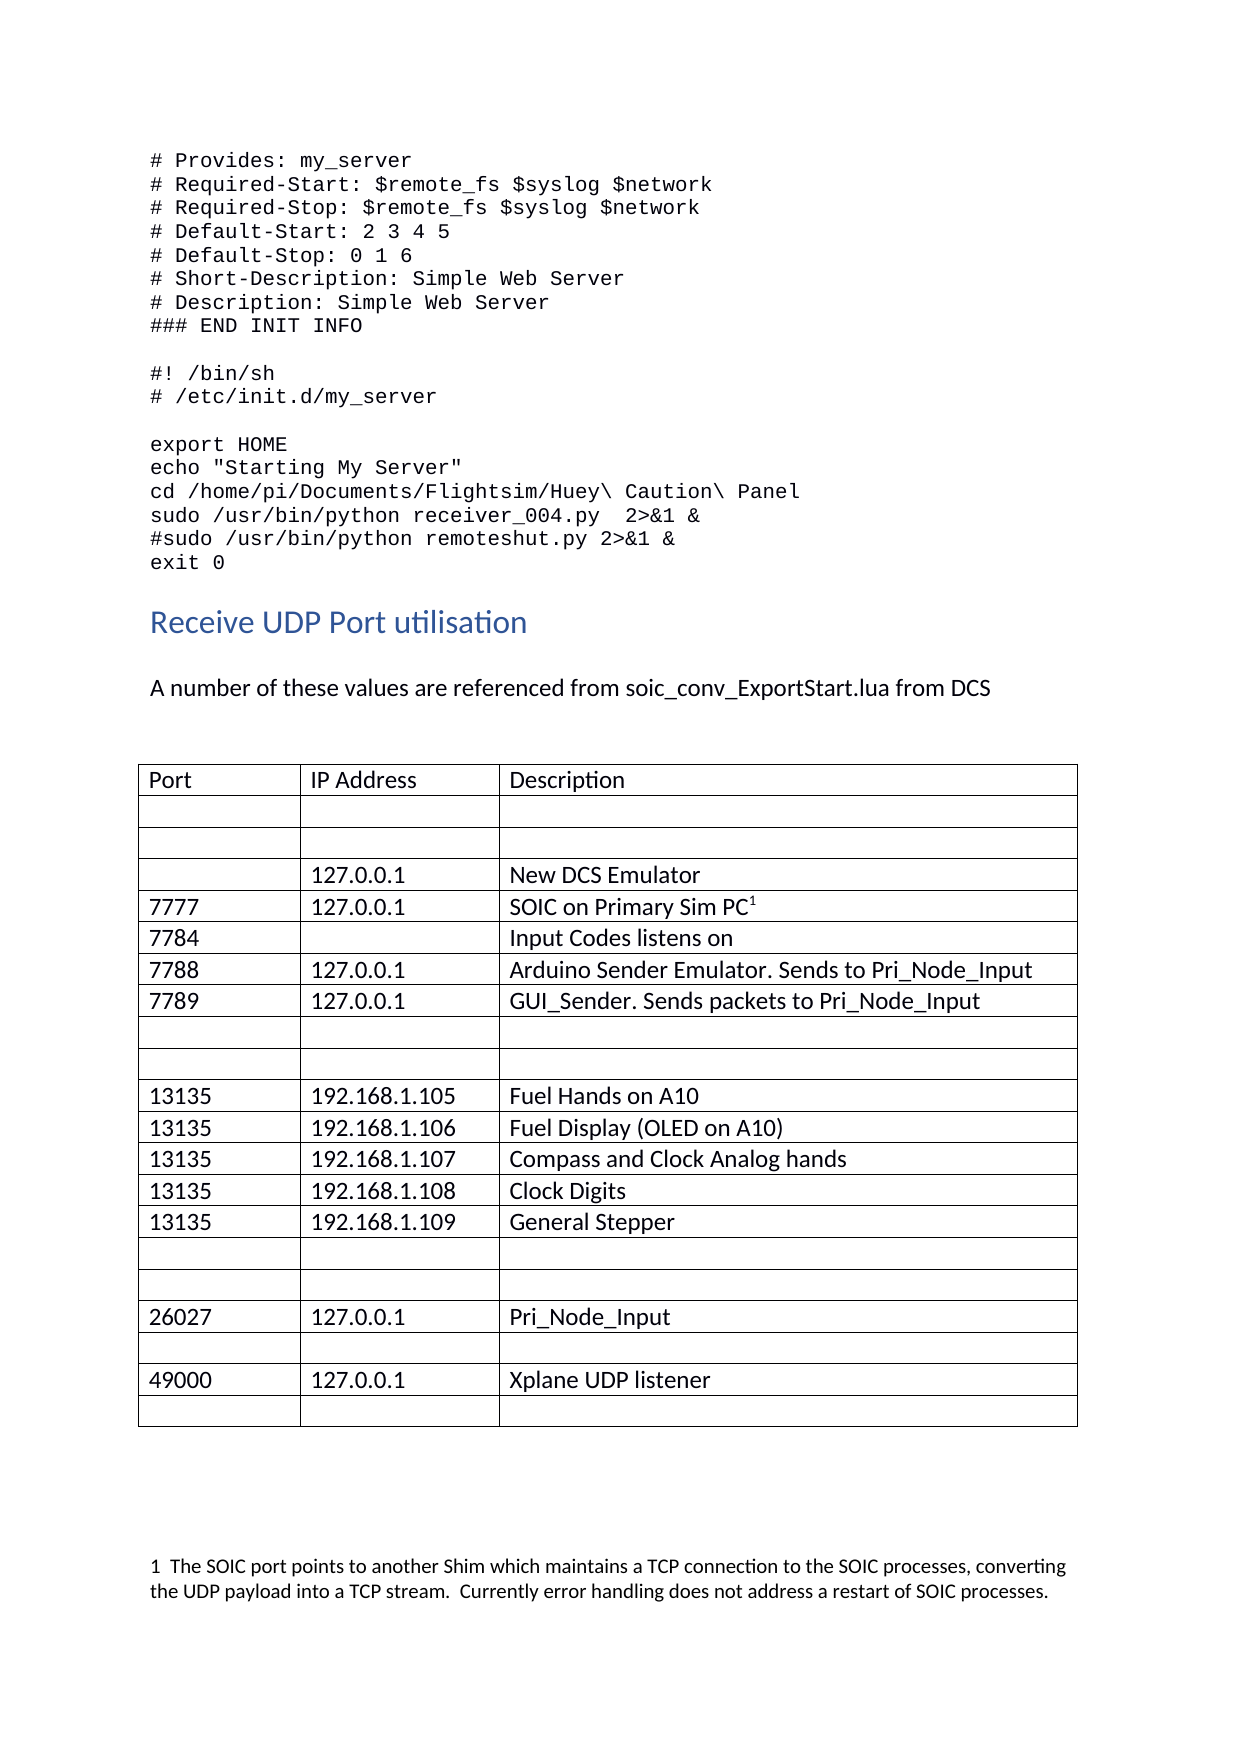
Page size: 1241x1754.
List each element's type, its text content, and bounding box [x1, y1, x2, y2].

text # Required-Start: $remote_fs $syslog $network [150, 174, 1090, 197]
table_cell 127.0.0.1 [301, 954, 499, 984]
table_cell [301, 1049, 499, 1079]
table_cell GUI_Sender. Sends packets to Pri_Node_Input [500, 985, 1077, 1016]
text ### END INIT INFO [150, 316, 1090, 339]
table_cell 127.0.0.1 [301, 891, 499, 921]
text # Required-Stop: $remote_fs $syslog $network [150, 197, 1090, 221]
text # Default-Start: 2 3 4 5 [150, 221, 1090, 244]
text A number of these values are referenced from soic_conv_ExportStart.lua from DCS [150, 672, 1090, 702]
table_cell 192.168.1.105 [301, 1080, 499, 1111]
table_cell [139, 1270, 300, 1300]
table_cell 127.0.0.1 [301, 1364, 499, 1395]
table_cell [500, 796, 1077, 827]
table_cell 13135 [139, 1112, 300, 1142]
table_cell 7789 [139, 985, 300, 1016]
table_cell 13135 [139, 1206, 300, 1237]
text sudo /usr/bin/python receiver_004.py 2>&1 & [150, 505, 1090, 528]
table_cell [500, 1017, 1077, 1047]
text exit 0 [150, 552, 1090, 576]
text #sudo /usr/bin/python remoteshut.py 2>&1 & [150, 528, 1090, 552]
table_cell [139, 1017, 300, 1047]
table_header Description [500, 765, 1077, 795]
table_cell [139, 859, 300, 890]
table_cell [301, 828, 499, 858]
table_cell 13135 [139, 1175, 300, 1205]
text # Description: Simple Web Server [150, 292, 1090, 316]
table_cell [139, 1396, 300, 1426]
text # Default-Stop: 0 1 6 [150, 244, 1090, 268]
table_cell [139, 1238, 300, 1268]
table_cell [139, 1333, 300, 1363]
table_cell 26027 [139, 1301, 300, 1332]
text # /etc/init.d/my_server [150, 386, 1090, 410]
table_cell Arduino Sender Emulator. Sends to Pri_Node_Input [500, 954, 1077, 984]
table_cell 13135 [139, 1080, 300, 1111]
text echo "Starting My Server" [150, 457, 1090, 481]
table_header IP Address [301, 765, 499, 795]
table_cell [500, 1049, 1077, 1079]
table_cell Pri_Node_Input [500, 1301, 1077, 1332]
text # Provides: my_server [150, 150, 1090, 174]
table_cell [301, 922, 499, 953]
table_cell SOIC on Primary Sim PC [500, 891, 1077, 921]
table_cell 7784 [139, 922, 300, 953]
text export HOME [150, 434, 1090, 457]
table_cell 127.0.0.1 [301, 859, 499, 890]
table_cell 127.0.0.1 [301, 985, 499, 1016]
table_cell 192.168.1.106 [301, 1112, 499, 1142]
table_cell [139, 1049, 300, 1079]
text cd /home/pi/Documents/Flightsim/Huey\ Caution\ Panel [150, 481, 1090, 505]
table_cell General Stepper [500, 1206, 1077, 1237]
table_cell [301, 1017, 499, 1047]
table_cell 49000 [139, 1364, 300, 1395]
table_cell 192.168.1.108 [301, 1175, 499, 1205]
table_cell Xplane UDP listener [500, 1364, 1077, 1395]
table_cell [500, 1333, 1077, 1363]
table_cell Compass and Clock Analog hands [500, 1143, 1077, 1174]
table_cell [500, 1396, 1077, 1426]
table_cell Fuel Hands on A10 [500, 1080, 1077, 1111]
table_cell [500, 1238, 1077, 1268]
table_cell [301, 1396, 499, 1426]
table_cell [139, 828, 300, 858]
table_cell 7777 [139, 891, 300, 921]
table_cell [500, 828, 1077, 858]
table_cell [139, 796, 300, 827]
table_header Port [139, 765, 300, 795]
table_cell [500, 1270, 1077, 1300]
table_cell [301, 1333, 499, 1363]
table_cell 13135 [139, 1143, 300, 1174]
table_cell 192.168.1.107 [301, 1143, 499, 1174]
table_cell 192.168.1.109 [301, 1206, 499, 1237]
text #! /bin/sh [150, 363, 1090, 386]
table_cell [301, 1270, 499, 1300]
table_cell Clock Digits [500, 1175, 1077, 1205]
table_cell 127.0.0.1 [301, 1301, 499, 1332]
table_cell [301, 1238, 499, 1268]
table_cell Fuel Display (OLED on A10) [500, 1112, 1077, 1142]
subtitle Receive UDP Port utilisation [150, 601, 1090, 641]
table_cell [301, 796, 499, 827]
text # Short-Description: Simple Web Server [150, 268, 1090, 292]
table_cell 7788 [139, 954, 300, 984]
table_cell New DCS Emulator [500, 859, 1077, 890]
table_cell Input Codes listens on [500, 922, 1077, 953]
